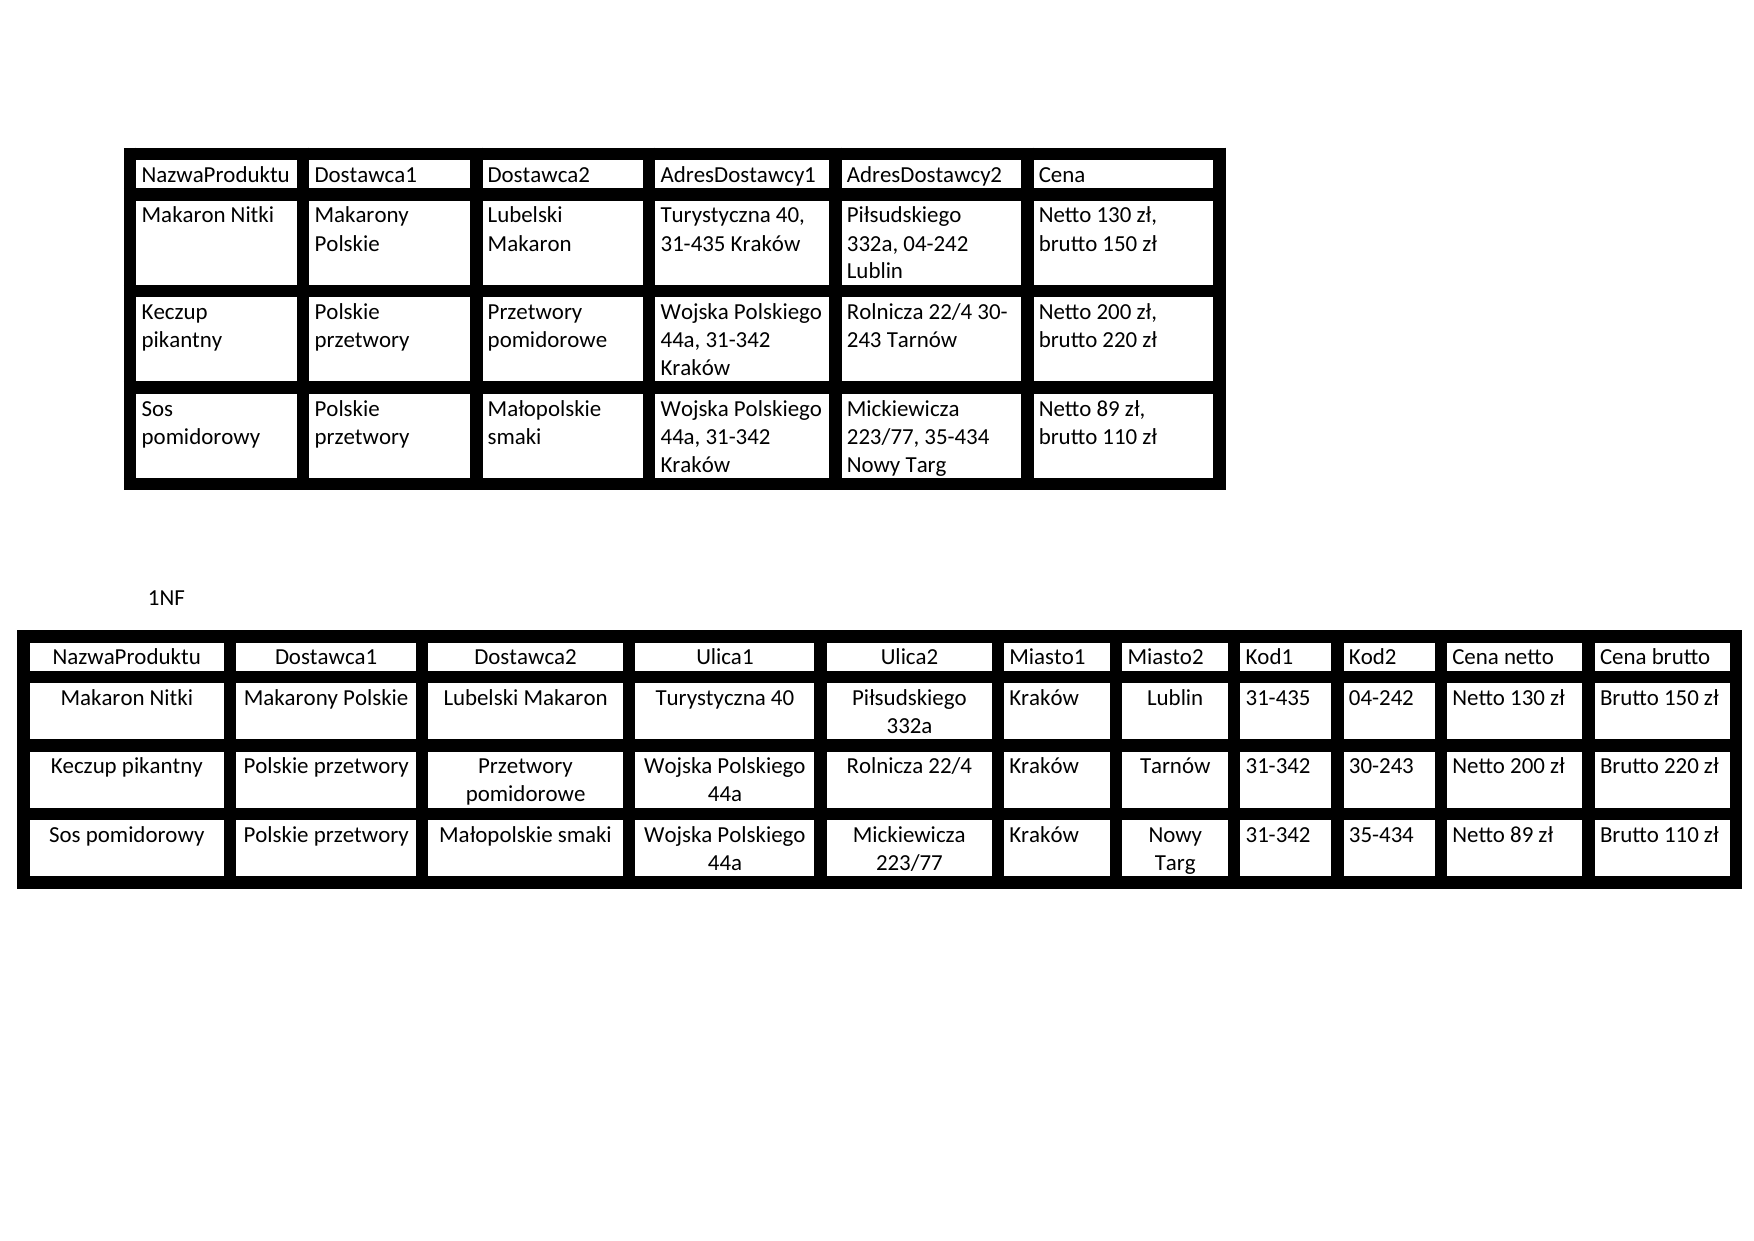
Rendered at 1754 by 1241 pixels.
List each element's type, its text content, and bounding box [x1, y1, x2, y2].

table_cell Polskie przetwory [236, 752, 416, 808]
table_cell Rolnicza 22/4 [827, 752, 992, 808]
table_cell Turystyczna 40 [635, 683, 814, 739]
table_cell Rolnicza 22/4 30-243 Tarnów [842, 297, 1021, 381]
table_cell Netto 89 zł [1447, 820, 1582, 876]
text 1NF [148, 583, 1606, 611]
table_cell Polskie przetwory [236, 820, 416, 876]
table_header AdresDostawcy2 [842, 160, 1021, 188]
table_cell Małopolskie smaki [483, 394, 643, 478]
table_cell Piłsudskiego 332a, 04-242 Lublin [842, 201, 1021, 285]
table_cell Wojska Polskiego 44a [635, 752, 814, 808]
table_cell 31-342 [1240, 752, 1331, 808]
table_header Dostawca1 [309, 160, 470, 188]
table_cell Brutto 150 zł [1595, 683, 1730, 739]
table_cell Makaron Nitki [136, 201, 297, 285]
table_cell Nowy Targ [1122, 820, 1228, 876]
table_cell Piłsudskiego 332a [827, 683, 992, 739]
table_cell Mickiewicza 223/77 [827, 820, 992, 876]
table_cell Brutto 110 zł [1595, 820, 1730, 876]
table_header Cena [1034, 160, 1213, 188]
table_cell Sos pomidorowy [30, 820, 224, 876]
table_cell Przetwory pomidorowe [428, 752, 623, 808]
table_cell Polskie przetwory [309, 394, 470, 478]
table_header AdresDostawcy1 [655, 160, 829, 188]
table_cell Mickiewicza 223/77, 35-434 Nowy Targ [842, 394, 1021, 478]
table_header Kod2 [1344, 643, 1435, 671]
table_cell Przetwory pomidorowe [483, 297, 643, 381]
table_cell Lublin [1122, 683, 1228, 739]
table_cell Brutto 220 zł [1595, 752, 1730, 808]
table_cell Netto 130 zł [1447, 683, 1582, 739]
table_cell Wojska Polskiego 44a, 31-342 Kraków [655, 297, 829, 381]
table_cell Sos pomidorowy [136, 394, 297, 478]
table_cell 31-435 [1240, 683, 1331, 739]
table_cell 04-242 [1344, 683, 1435, 739]
table_header Miasto1 [1004, 643, 1110, 671]
table_cell Polskie przetwory [309, 297, 470, 381]
table_header Dostawca2 [428, 643, 623, 671]
table_cell Tarnów [1122, 752, 1228, 808]
table_cell Lubelski Makaron [483, 201, 643, 285]
table_cell Netto 130 zł, brutto 150 zł [1034, 201, 1213, 285]
table_header Cena netto [1447, 643, 1582, 671]
table_header Ulica2 [827, 643, 992, 671]
table_cell Kraków [1004, 752, 1110, 808]
table_cell Netto 200 zł, brutto 220 zł [1034, 297, 1213, 381]
table_cell 30-243 [1344, 752, 1435, 808]
table_header NazwaProduktu [136, 160, 297, 188]
table_header Kod1 [1240, 643, 1331, 671]
table_cell Makarony Polskie [309, 201, 470, 285]
table_header Dostawca1 [236, 643, 416, 671]
table_cell Małopolskie smaki [428, 820, 623, 876]
table_header Cena brutto [1595, 643, 1730, 671]
table_cell Turystyczna 40, 31-435 Kraków [655, 201, 829, 285]
table_cell Keczup pikantny [30, 752, 224, 808]
table_cell Wojska Polskiego 44a, 31-342 Kraków [655, 394, 829, 478]
table_cell Lubelski Makaron [428, 683, 623, 739]
table_header Dostawca2 [483, 160, 643, 188]
table_cell 31-342 [1240, 820, 1331, 876]
table_cell 35-434 [1344, 820, 1435, 876]
table_header Ulica1 [635, 643, 814, 671]
table_cell Makarony Polskie [236, 683, 416, 739]
table_header Miasto2 [1122, 643, 1228, 671]
table_cell Netto 200 zł [1447, 752, 1582, 808]
table_cell Kraków [1004, 820, 1110, 876]
table_cell Wojska Polskiego 44a [635, 820, 814, 876]
table_cell Netto 89 zł, brutto 110 zł [1034, 394, 1213, 478]
table_cell Kraków [1004, 683, 1110, 739]
table_cell Keczup pikantny [136, 297, 297, 381]
table_cell Makaron Nitki [30, 683, 224, 739]
table_header NazwaProduktu [30, 643, 224, 671]
